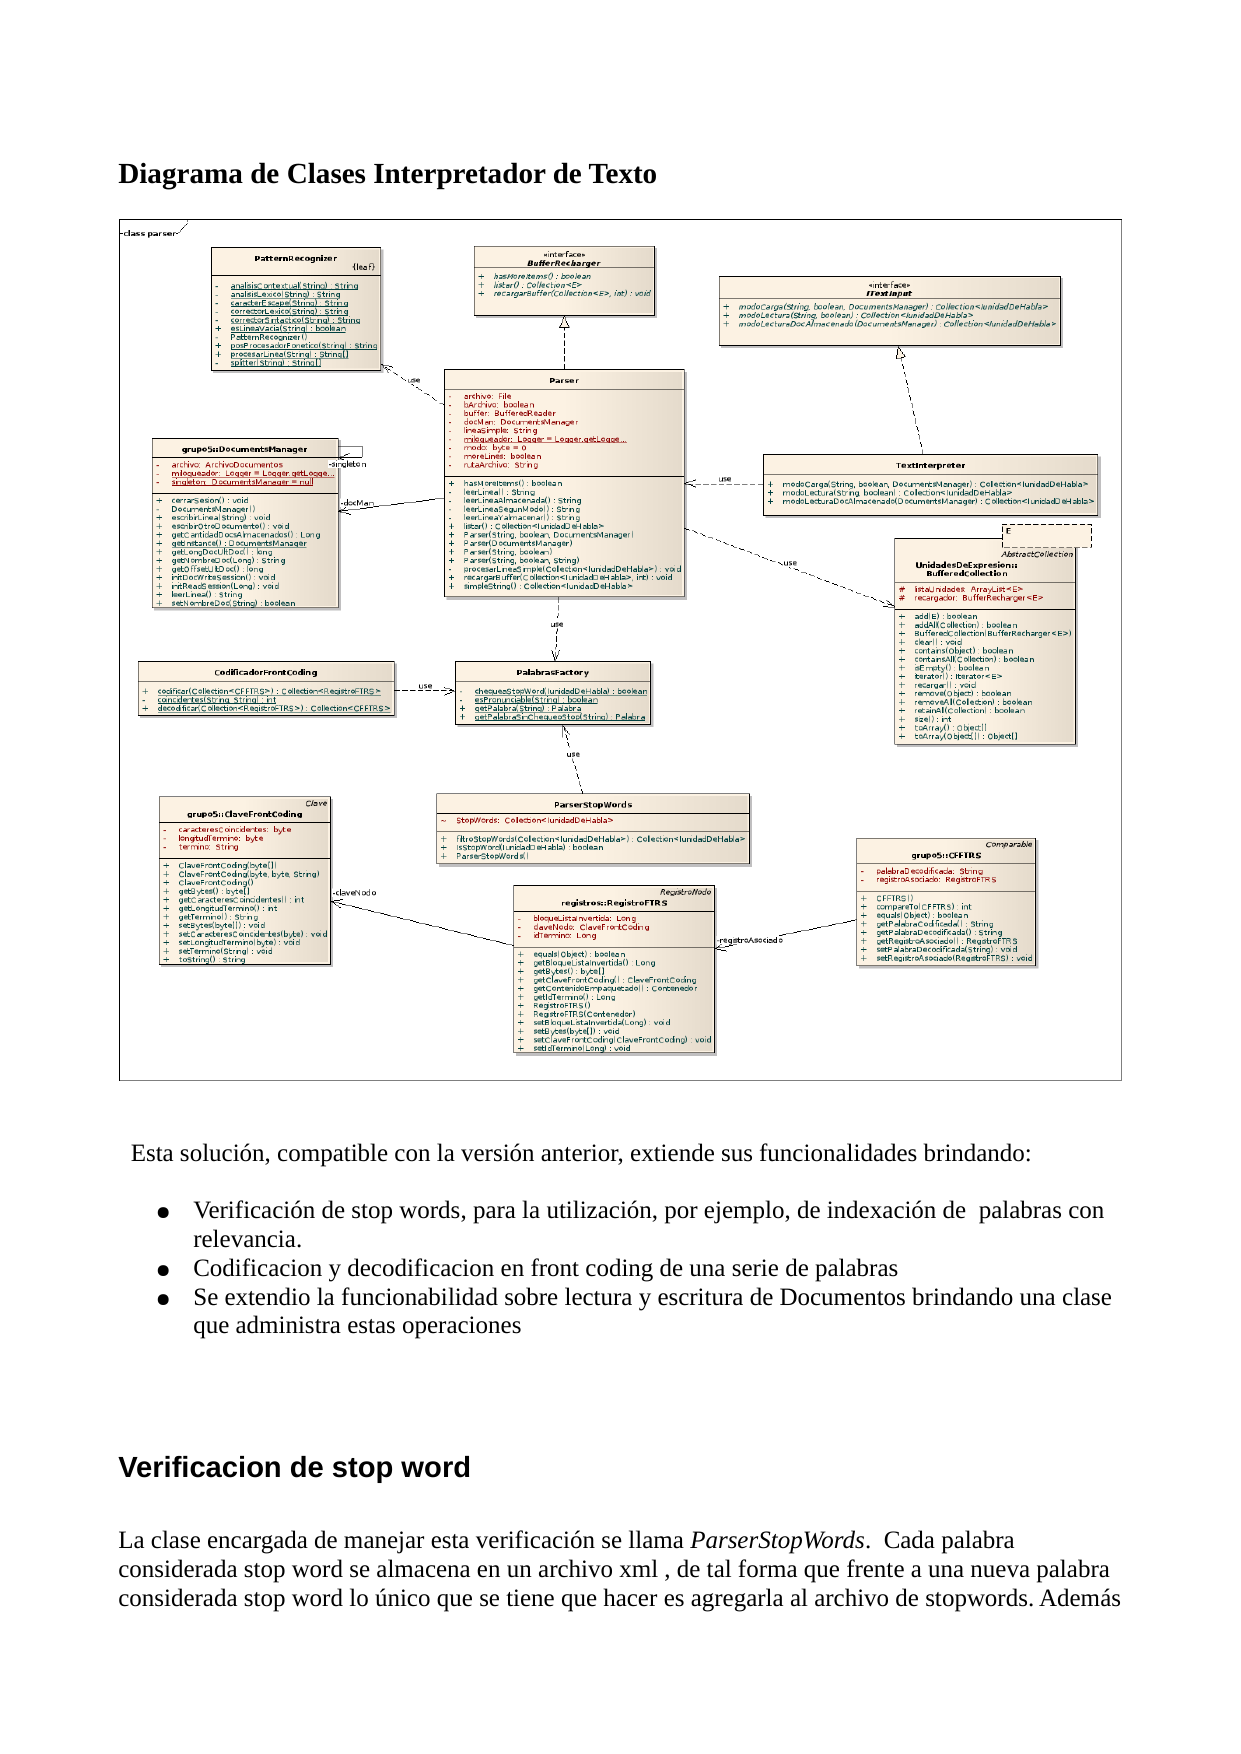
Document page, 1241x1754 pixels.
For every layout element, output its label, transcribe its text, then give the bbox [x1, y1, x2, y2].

list Se extendio la funcionabilidad sobre lectura y escritura de Documentos brindando una clase que administra estas operaciones [156, 1282, 1122, 1339]
text Esta solución, compatible con la versión anterior, extiende sus funcionalidades brindando: [118, 1138, 1122, 1167]
list Verificación de stop words, para la utilización, por ejemplo, de indexación de palabras con relevancia. [156, 1195, 1122, 1253]
text Diagrama de Clases Interpretador de Texto [118, 156, 1122, 190]
subtitle Verificacion de stop word [118, 1450, 1122, 1484]
list Codificacion y decodificacion en front coding de una serie de palabras [156, 1253, 1122, 1282]
text La clase encargada de manejar esta verificación se llama ParserStopWords. Cada palabra considerada stop word se almacena en un archivo xml , de tal forma que frente a una nueva palabra considerada stop word lo único que se tiene que hacer es agregarla al archivo de stopwords. Además [118, 1525, 1122, 1611]
picture [118, 218, 1122, 1081]
